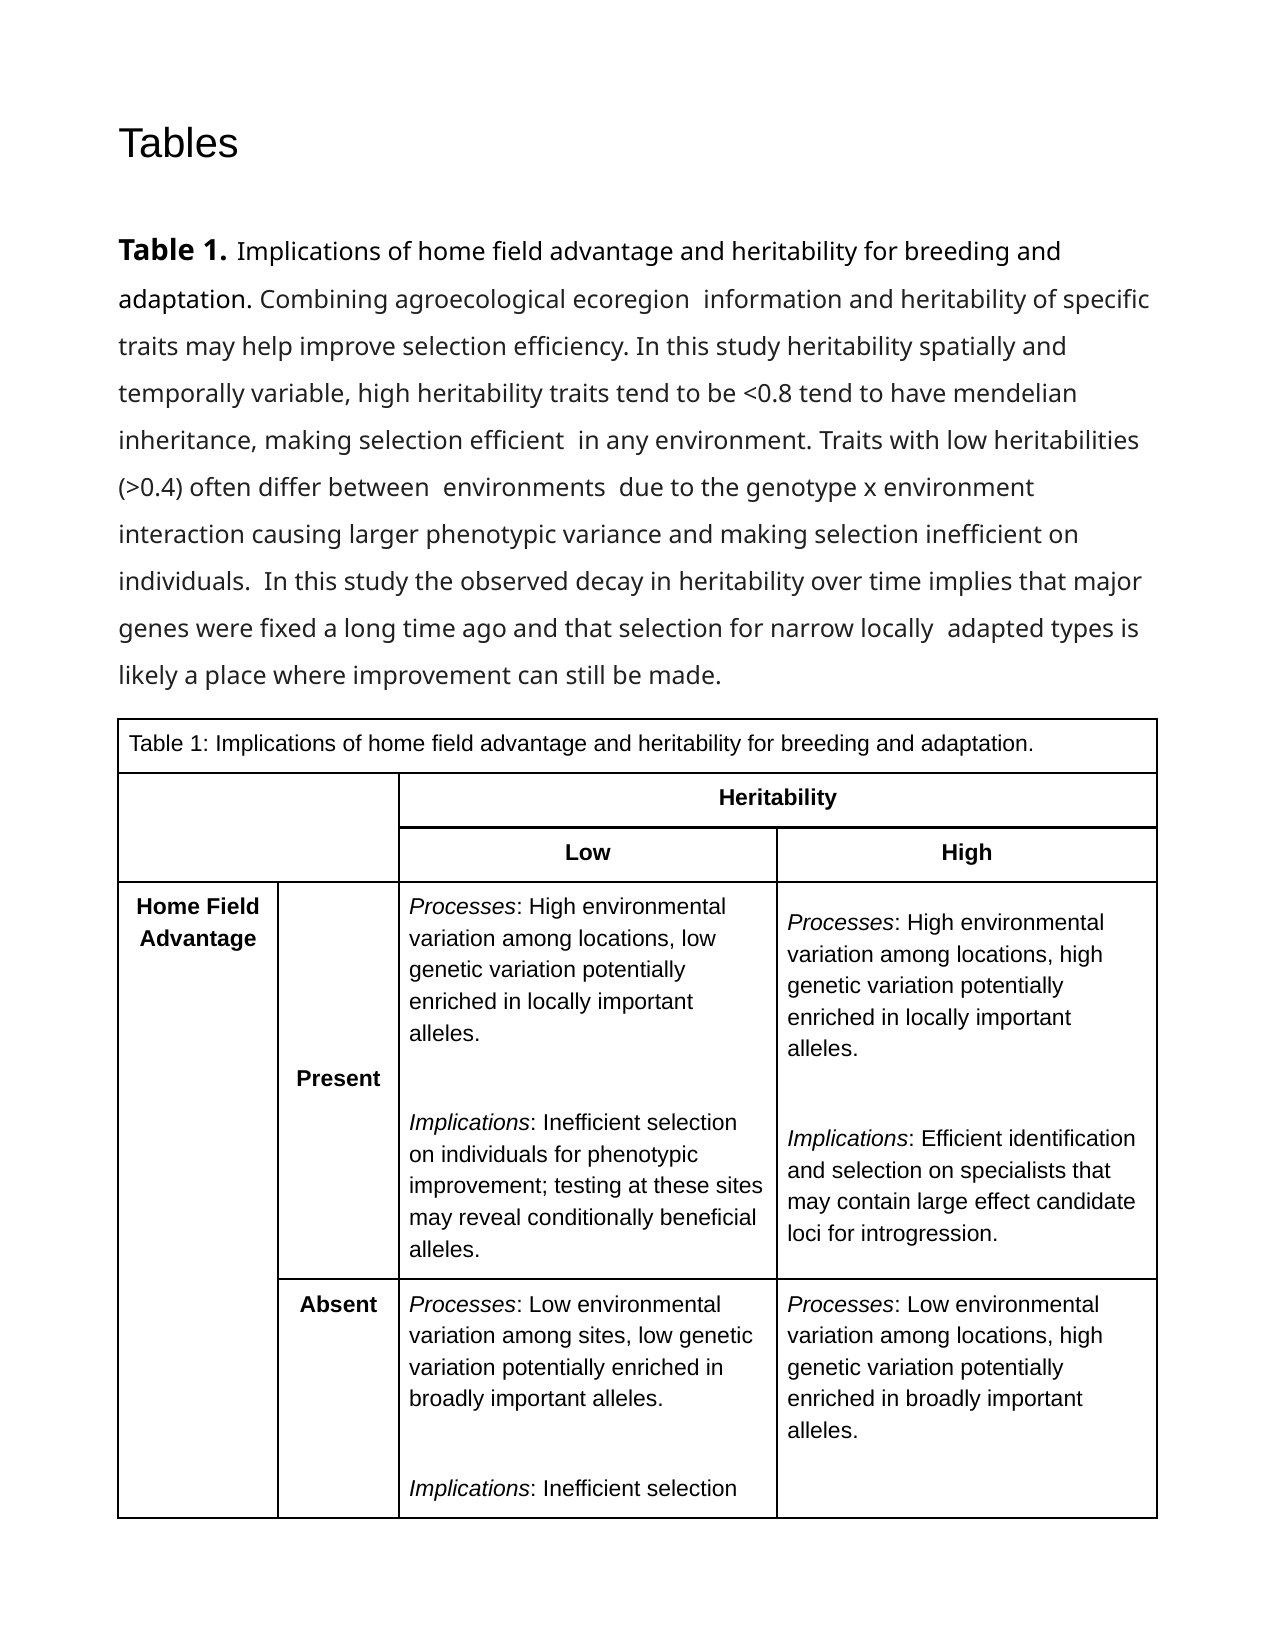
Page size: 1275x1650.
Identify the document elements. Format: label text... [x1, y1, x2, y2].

table_header Table 1: Implications of home field advantage and heritability for breeding and adaptation. [119, 720, 1156, 772]
table_cell Processes: Low environmental variation among locations, high genetic variation potentially enriched in broadly important alleles. [778, 1280, 1156, 1517]
table_cell Processes: High environmental variation among locations, low genetic variation potentially enriched in locally important alleles. Implications: Inefficient selection on individuals for phenotypic improvement; testing at these sites may reveal conditionally beneficial alleles. [400, 883, 776, 1278]
subtitle Table 1. Implications of home field advantage and heritability for breeding and adaptation. Combining agroecological ecoregion information and heritability of specific traits may help improve selection efficiency. In this study heritability spatially and temporally variable, high heritability traits tend to be <0.8 tend to have mendelian inheritance, making selection efficient in any environment. Traits with low heritabilities (>0.4) often differ between environments due to the genotype x environment interaction causing larger phenotypic variance and making selection inefficient on individuals. In this study the observed decay in heritability over time implies that major genes were fixed a long time ago and that selection for narrow locally adapted types is likely a place where improvement can still be made. [118, 226, 1157, 692]
table_cell Home Field Advantage [119, 883, 277, 1517]
table_cell Low [400, 829, 776, 881]
table_cell Present [279, 883, 398, 1278]
table_cell Absent [279, 1280, 398, 1517]
table_cell Processes: Low environmental variation among sites, low genetic variation potentially enriched in broadly important alleles. Implications: Inefficient selection [400, 1280, 776, 1517]
table_cell [119, 774, 398, 881]
subtitle Tables [118, 118, 1157, 166]
table_cell Heritability [400, 774, 1156, 826]
table_cell Processes: High environmental variation among locations, high genetic variation potentially enriched in locally important alleles. Implications: Efficient identification and selection on specialists that may contain large effect candidate loci for introgression. [778, 883, 1156, 1278]
table_cell High [778, 829, 1156, 881]
